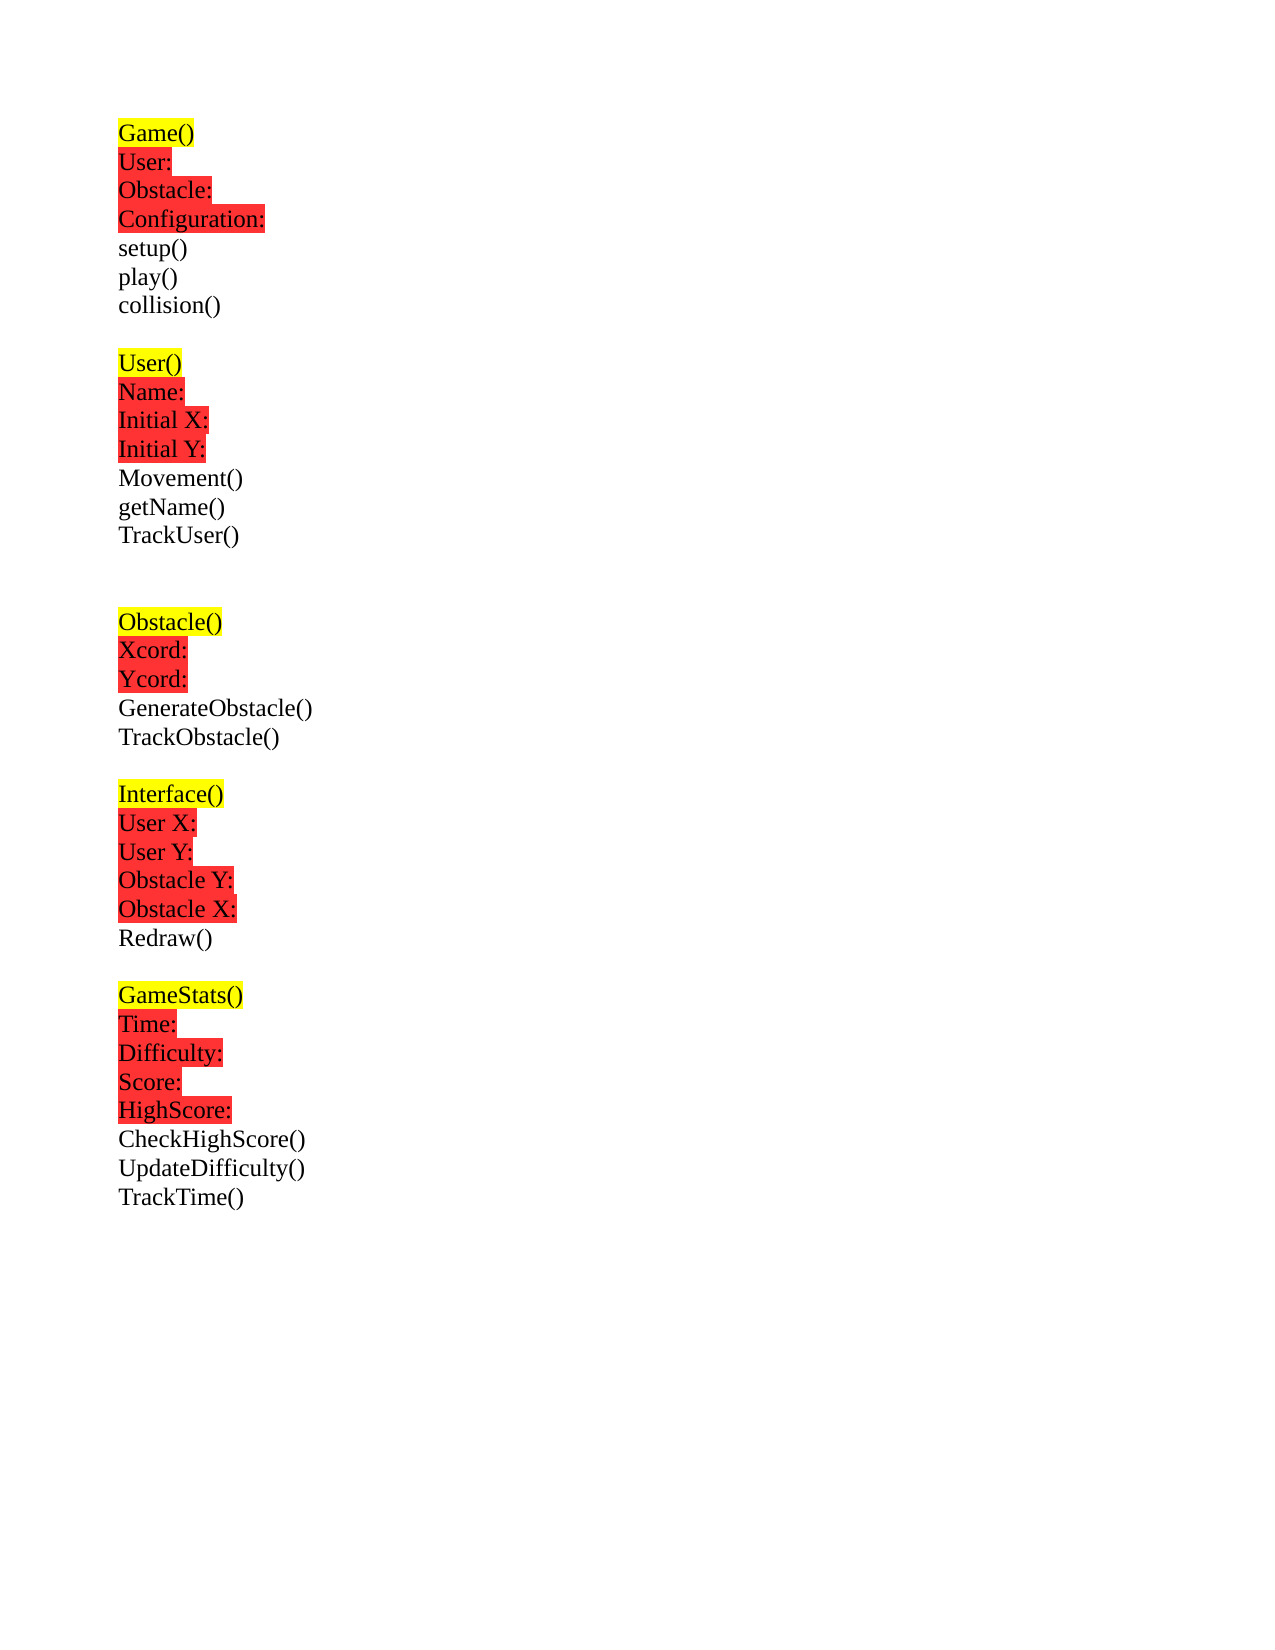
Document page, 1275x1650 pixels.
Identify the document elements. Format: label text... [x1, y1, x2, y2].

text TrackObstacle() [118, 722, 1157, 751]
text User Y: [118, 837, 1157, 866]
text Initial Y: [118, 434, 1157, 463]
text Interface() [118, 779, 1157, 808]
text Xcord: [118, 636, 1157, 664]
text Initial X: [118, 406, 1157, 434]
text Obstacle() [118, 607, 1157, 636]
text Obstacle Y: [118, 866, 1157, 894]
text Obstacle X: [118, 894, 1157, 923]
text GenerateObstacle() [118, 693, 1157, 722]
text getName() [118, 492, 1157, 521]
text User() [118, 348, 1157, 377]
text Redraw() [118, 923, 1157, 952]
text Time: [118, 1009, 1157, 1038]
text Configuration: [118, 204, 1157, 233]
text Score: HighScore: [118, 1067, 1157, 1124]
text Ycord: [118, 664, 1157, 693]
text Obstacle: [118, 176, 1157, 204]
text collision() [118, 291, 1157, 319]
text CheckHighScore() UpdateDifficulty() [118, 1124, 1157, 1182]
text Movement() [118, 463, 1157, 492]
text User: [118, 147, 1157, 176]
text Name: [118, 377, 1157, 406]
text Game() [118, 118, 1157, 147]
text setup() [118, 233, 1157, 262]
text TrackUser() [118, 521, 1157, 549]
text User X: [118, 808, 1157, 837]
text play() [118, 262, 1157, 291]
text GameStats() [118, 981, 1157, 1009]
text TrackTime() [118, 1182, 1157, 1211]
text Difficulty: [118, 1038, 1157, 1067]
